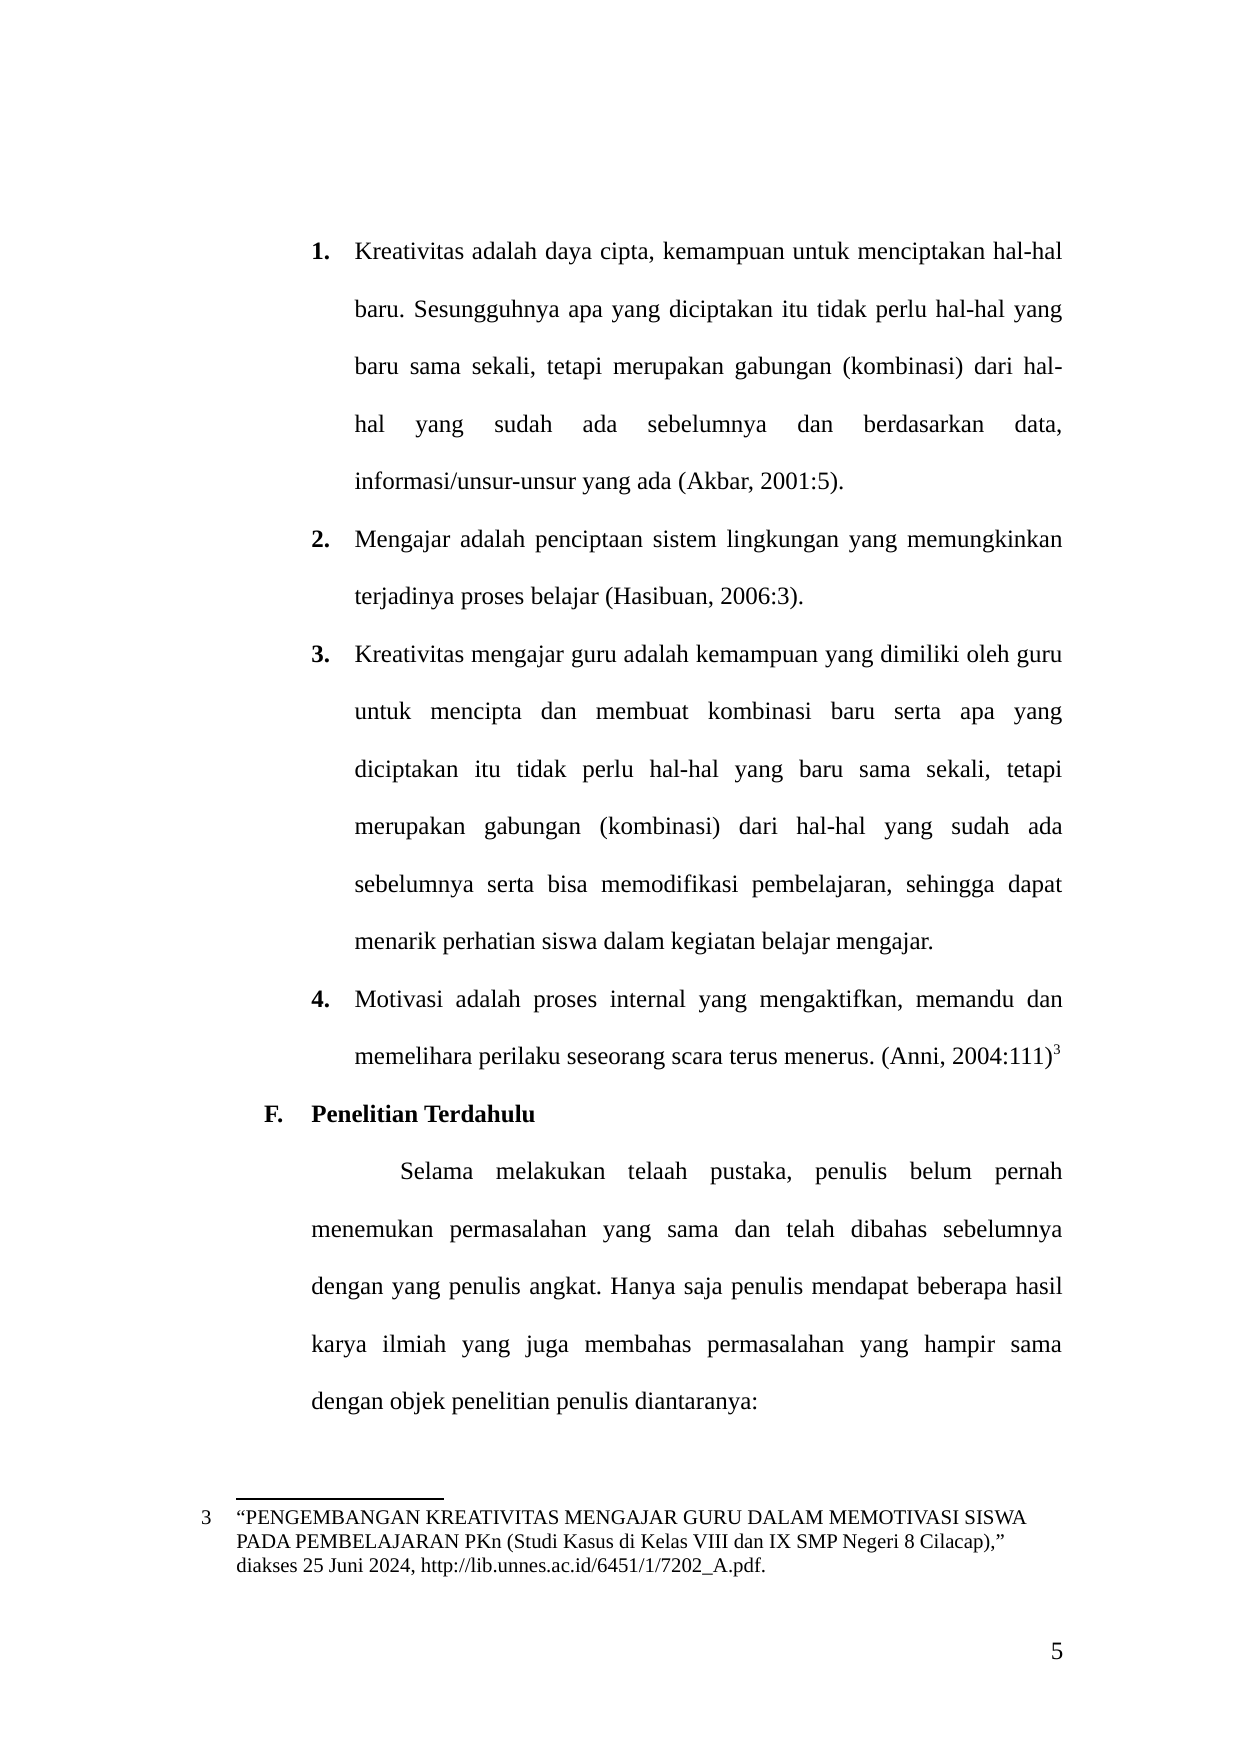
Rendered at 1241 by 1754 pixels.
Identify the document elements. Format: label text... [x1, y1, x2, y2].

list Motivasi adalah proses internal yang mengaktifkan, memandu dan memelihara perilaku seseorang scara terus menerus. (Anni, 2004:111) [311, 984, 1063, 1070]
list Kreativitas mengajar guru adalah kemampuan yang dimiliki oleh guru untuk mencipta dan membuat kombinasi baru serta apa yang diciptakan itu tidak perlu hal-hal yang baru sama sekali, tetapi merupakan gabungan (kombinasi) dari hal-hal yang sudah ada sebelumnya serta bisa memodifikasi pembelajaran, sehingga dapat menarik perhatian siswa dalam kegiatan belajar mengajar. [311, 639, 1063, 955]
list “PENGEMBANGAN KREATIVITAS MENGAJAR GURU DALAM MEMOTIVASI SISWA PADA PEMBELAJARAN PKn (Studi Kasus di Kelas VIII dan IX SMP Negeri 8 Cilacap),” diakses 25 Juni 2024, http://lib.unnes.ac.id/6451/1/7202_A.pdf. [201, 1505, 1063, 1577]
list Kreativitas adalah daya cipta, kemampuan untuk menciptakan hal-hal baru. Sesungguhnya apa yang diciptakan itu tidak perlu hal-hal yang baru sama sekali, tetapi merupakan gabungan (kombinasi) dari hal- hal yang sudah ada sebelumnya dan berdasarkan data, informasi/unsur-unsur yang ada (Akbar, 2001:5). [311, 236, 1063, 495]
text Selama melakukan telaah pustaka, penulis belum pernah menemukan permasalahan yang sama dan telah dibahas sebelumnya dengan yang penulis angkat. Hanya saja penulis mendapat beberapa hasil karya ilmiah yang juga membahas permasalahan yang hampir sama dengan objek penelitian penulis diantaranya: [311, 1156, 1063, 1415]
list Mengajar adalah penciptaan sistem lingkungan yang memungkinkan terjadinya proses belajar (Hasibuan, 2006:3). [311, 524, 1063, 610]
subtitle penelitian terdahulu [264, 1099, 1063, 1127]
